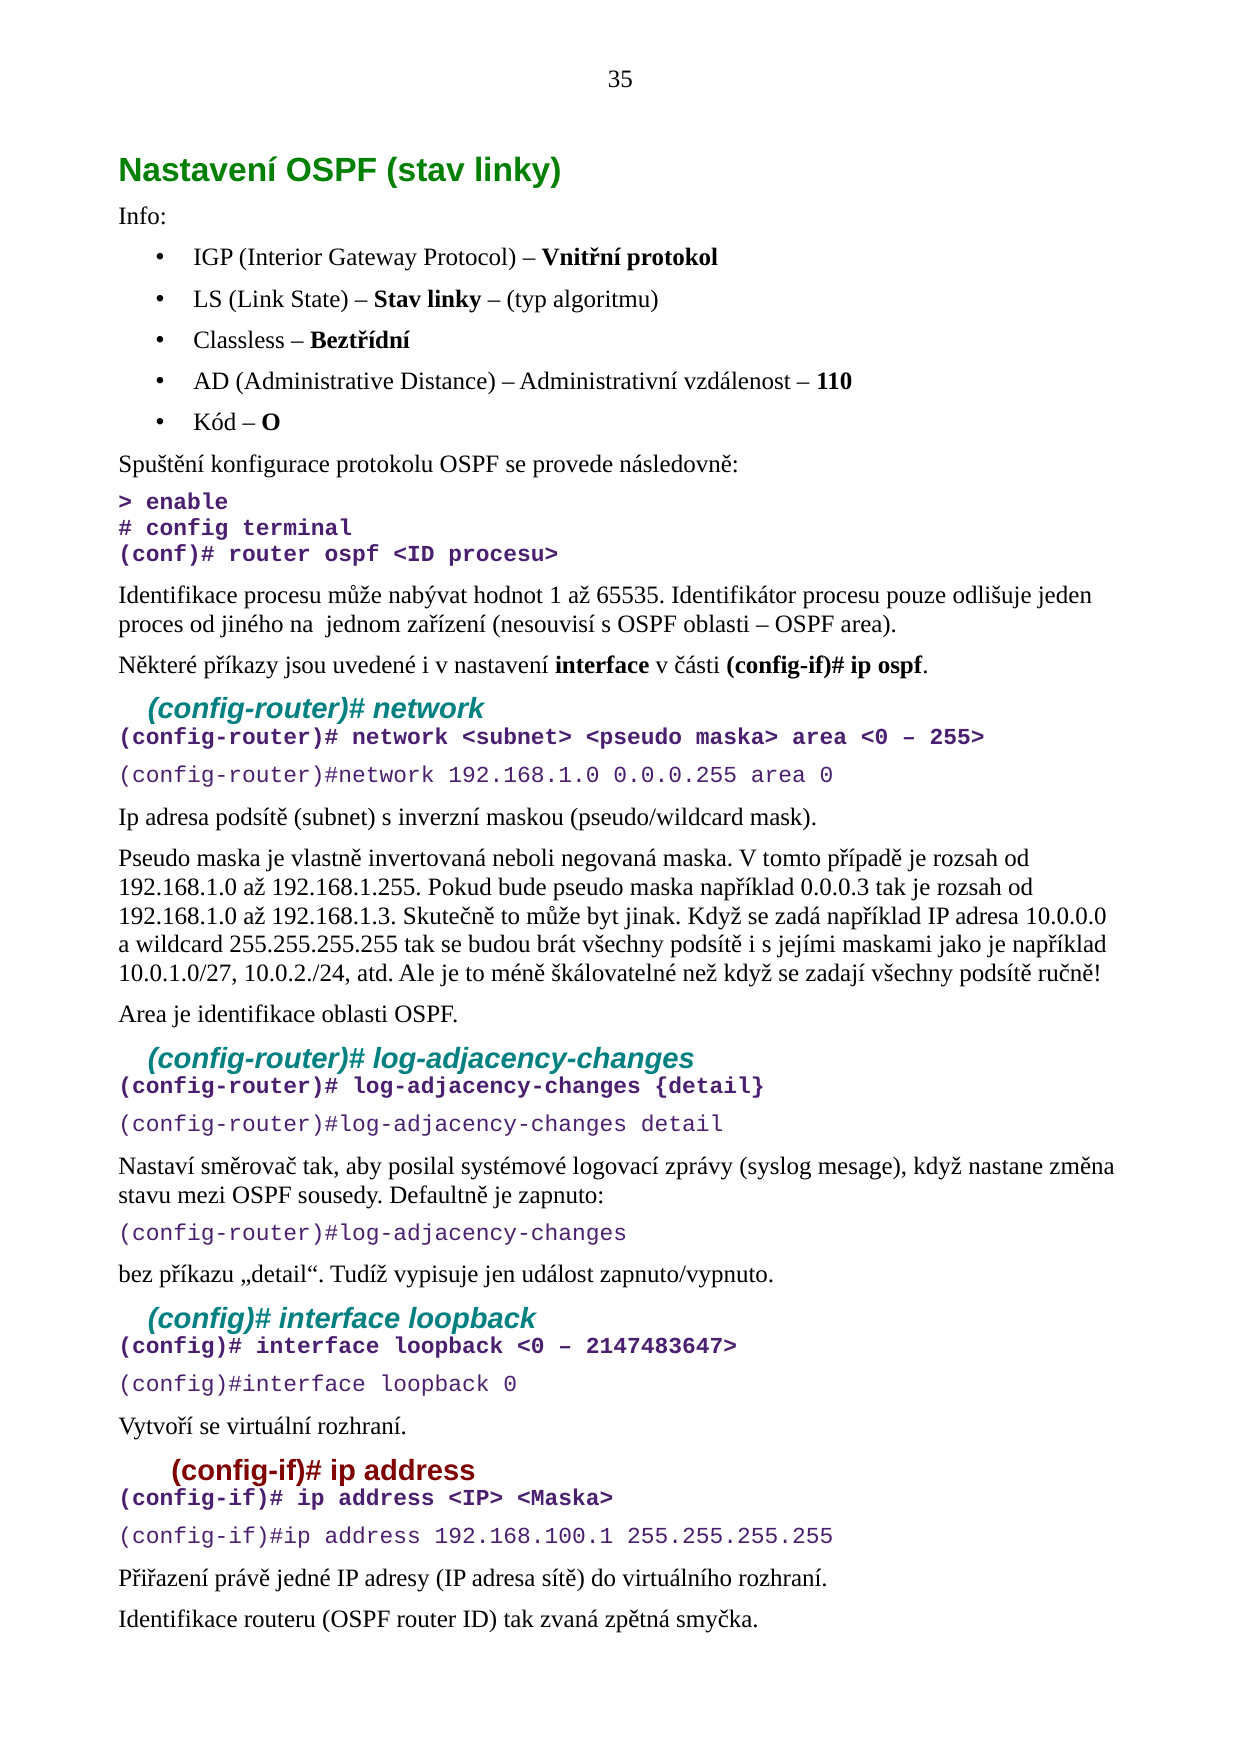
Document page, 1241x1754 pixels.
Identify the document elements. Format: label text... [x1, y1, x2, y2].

text (config-router)# network <subnet> <pseudo maska> area <0 – 255> [118, 725, 1122, 751]
text Info: [118, 201, 1122, 230]
text (config-router)#network 192.168.1.0 0.0.0.255 area 0 [118, 763, 1122, 789]
subtitle (config-router)# network [148, 692, 1122, 725]
text Přiřazení právě jedné IP adresy (IP adresa sítě) do virtuálního rozhraní. [118, 1563, 1122, 1592]
text (config-if)#ip address 192.168.100.1 255.255.255.255 [118, 1524, 1122, 1550]
text > enable # config terminal (conf)# router ospf <ID procesu> [118, 490, 1122, 568]
subtitle (config-if)# ip address [171, 1452, 1122, 1486]
subtitle Nastavení OSPF (stav linky) [118, 150, 1122, 189]
list Kód – O [156, 407, 1122, 436]
text Identifikace routeru (OSPF router ID) tak zvaná zpětná smyčka. [118, 1604, 1122, 1633]
text Area je identifikace oblasti OSPF. [118, 999, 1122, 1028]
text (config-router)#log-adjacency-changes [118, 1221, 1122, 1247]
text Ip adresa podsítě (subnet) s inverzní maskou (pseudo/wildcard mask). [118, 802, 1122, 831]
subtitle (config-router)# log-adjacency-changes [148, 1041, 1122, 1074]
text (config-if)# ip address <IP> <Maska> [118, 1486, 1122, 1512]
text (config)# interface loopback <0 – 2147483647> [118, 1334, 1122, 1360]
text (config-router)#log-adjacency-changes detail [118, 1113, 1122, 1139]
text Spuštění konfigurace protokolu OSPF se provede následovně: [118, 449, 1122, 477]
subtitle (config)# interface loopback [148, 1301, 1122, 1334]
list IGP (Interior Gateway Protocol) – Vnitřní protokol [156, 242, 1122, 271]
text Pseudo maska je vlastně invertovaná neboli negovaná maska. V tomto případě je rozsah od 192.168.1.0 až 192.168.1.255. Pokud bude pseudo maska například 0.0.0.3 tak je rozsah od 192.168.1.0 až 192.168.1.3. Skutečně to může byt jinak. Když se zadá například IP adresa 10.0.0.0 a wildcard 255.255.255.255 tak se budou brát všechny podsítě i s jejími maskami jako je například 10.0.1.0/27, 10.0.2./24, atd. Ale je to méně škálovatelné než když se zadají všechny podsítě ručně! [118, 843, 1122, 987]
text (config)#interface loopback 0 [118, 1373, 1122, 1399]
text Vytvoří se virtuální rozhraní. [118, 1411, 1122, 1440]
list Classless – Beztřídní [156, 325, 1122, 354]
text Některé příkazy jsou uvedené i v nastavení interface v části (config-if)# ip ospf. [118, 650, 1122, 679]
text bez příkazu „detail“. Tudíž vypisuje jen událost zapnuto/vypnuto. [118, 1259, 1122, 1288]
text Nastaví směrovač tak, aby posilal systémové logovací zprávy (syslog mesage), když nastane změna stavu mezi OSPF sousedy. Defaultně je zapnuto: [118, 1151, 1122, 1209]
list LS (Link State) – Stav linky – (typ algoritmu) [156, 284, 1122, 312]
list AD (Administrative Distance) – Administrativní vzdálenost – 110 [156, 366, 1122, 395]
text (config-router)# log-adjacency-changes {detail} [118, 1074, 1122, 1100]
text Identifikace procesu může nabývat hodnot 1 až 65535. Identifikátor procesu pouze odlišuje jeden proces od jiného na jednom zařízení (nesouvisí s OSPF oblasti – OSPF area). [118, 580, 1122, 638]
